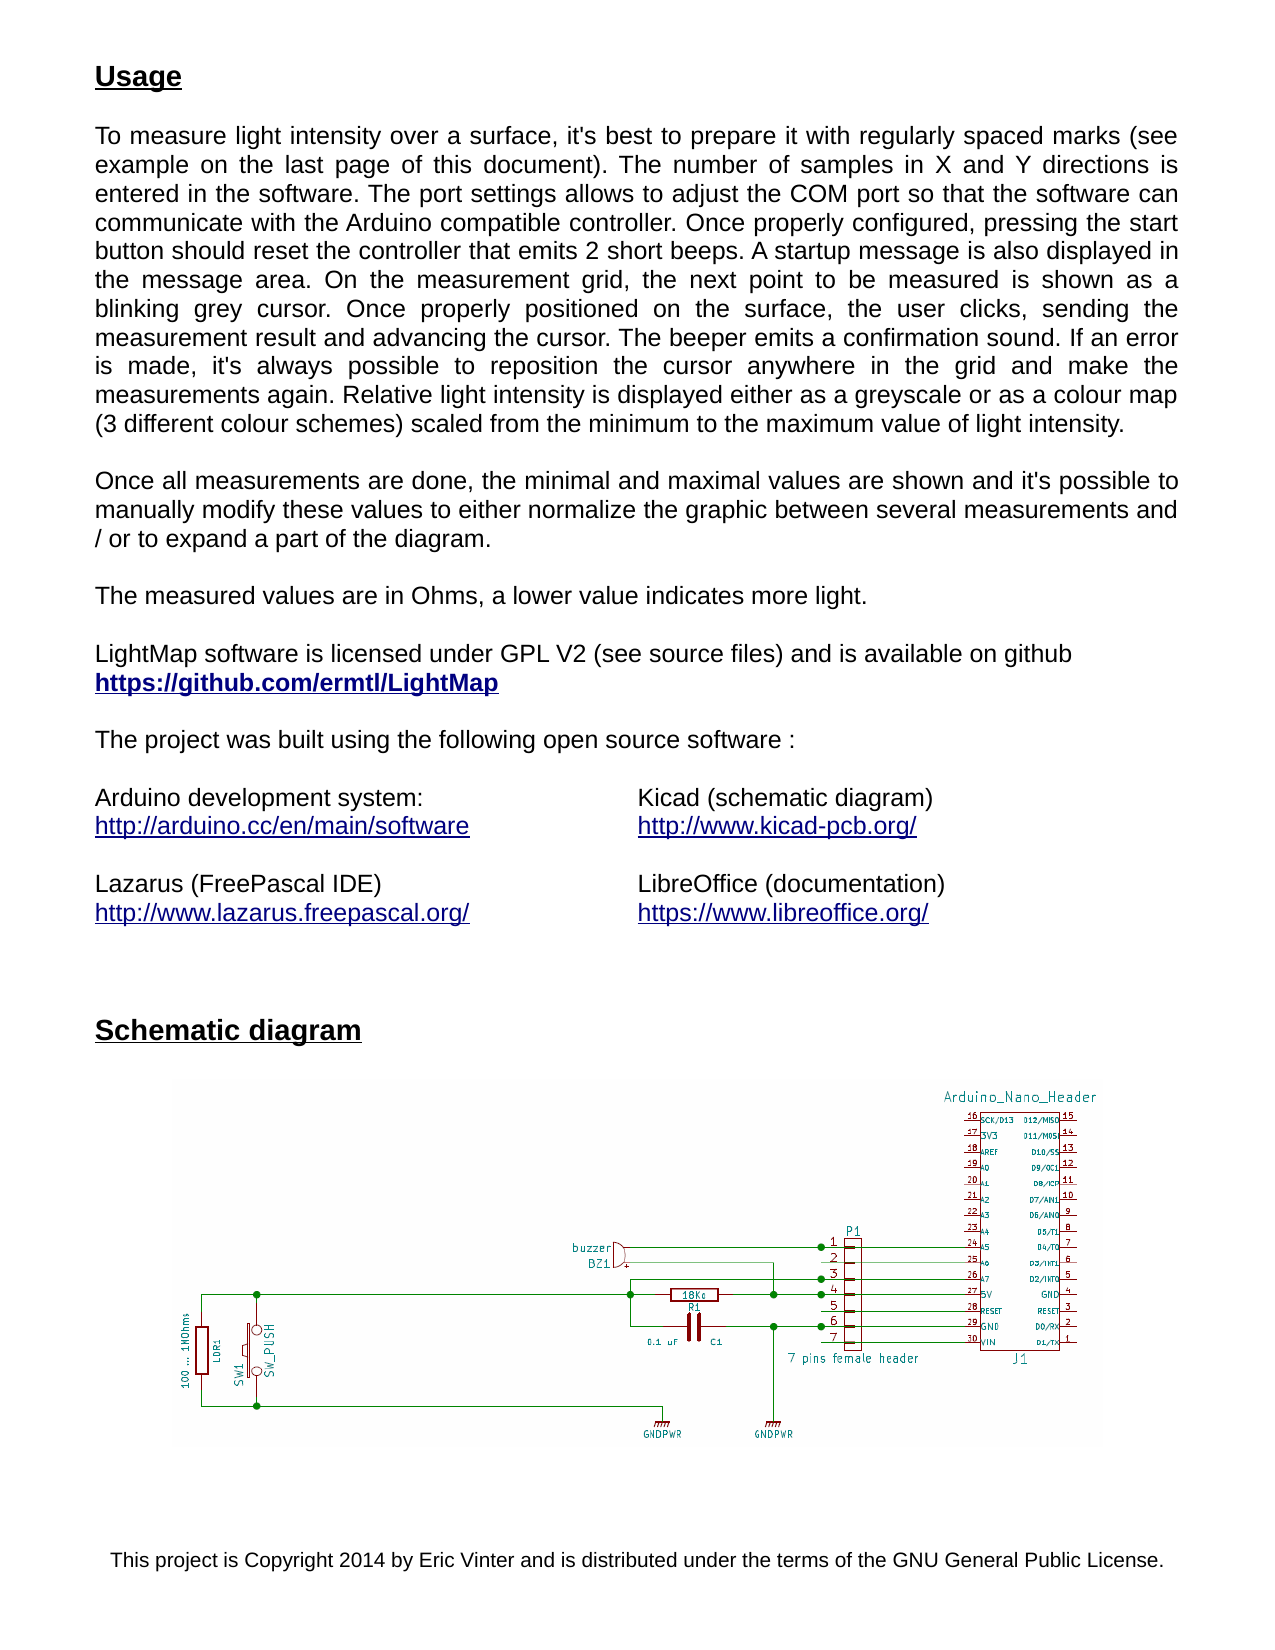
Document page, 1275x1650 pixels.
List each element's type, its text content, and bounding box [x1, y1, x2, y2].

text Once all measurements are done, the minimal and maximal values are shown and it's possible to manually modify these values to either normalize the graphic between several measurements and / or to expand a part of the diagram. [94, 438, 1181, 553]
text This project is Copyright 2014 by Eric Vinter and is distributed under the terms of the GNU General Public License. [94, 1548, 1181, 1572]
table_header Kicad (schematic diagram) http://www.kicad-pcb.org/ [638, 783, 1181, 869]
text To measure light intensity over a surface, it's best to prepare it with regularly spaced marks (see example on the last page of this document). The number of samples in X and Y directions is entered in the software. The port settings allows to adjust the COM port so that the software can communicate with the Arduino compatible controller. Once properly configured, pressing the start button should reset the controller that emits 2 short beeps. A startup message is also displayed in the message area. On the measurement grid, the next point to be measured is shown as a blinking grey cursor. Once properly positioned on the surface, the user clicks, sending the measurement result and advancing the cursor. The beeper emits a confirmation sound. If an error is made, it's always possible to reposition the cursor anywhere in the grid and make the measurements again. Relative light intensity is displayed either as a greyscale or as a colour map (3 different colour schemes) scaled from the minimum to the maximum value of light intensity. [94, 121, 1181, 438]
text Schematic diagram [94, 1013, 1181, 1046]
table_header Arduino development system: http://arduino.cc/en/main/software [95, 783, 637, 869]
picture [172, 1079, 1103, 1447]
text The project was built using the following open source software : [94, 725, 1181, 754]
text https://github.com/ermtl/LightMap [94, 668, 1181, 696]
table_cell LibreOffice (documentation) https://www.libreoffice.org/ [638, 869, 1181, 926]
text The measured values are in Ohms, a lower value indicates more light. [94, 581, 1181, 610]
table_cell Lazarus (FreePascal IDE) http://www.lazarus.freepascal.org/ [95, 869, 637, 926]
text Usage [94, 59, 1181, 93]
text LightMap software is licensed under GPL V2 (see source files) and is available on github [94, 610, 1181, 668]
